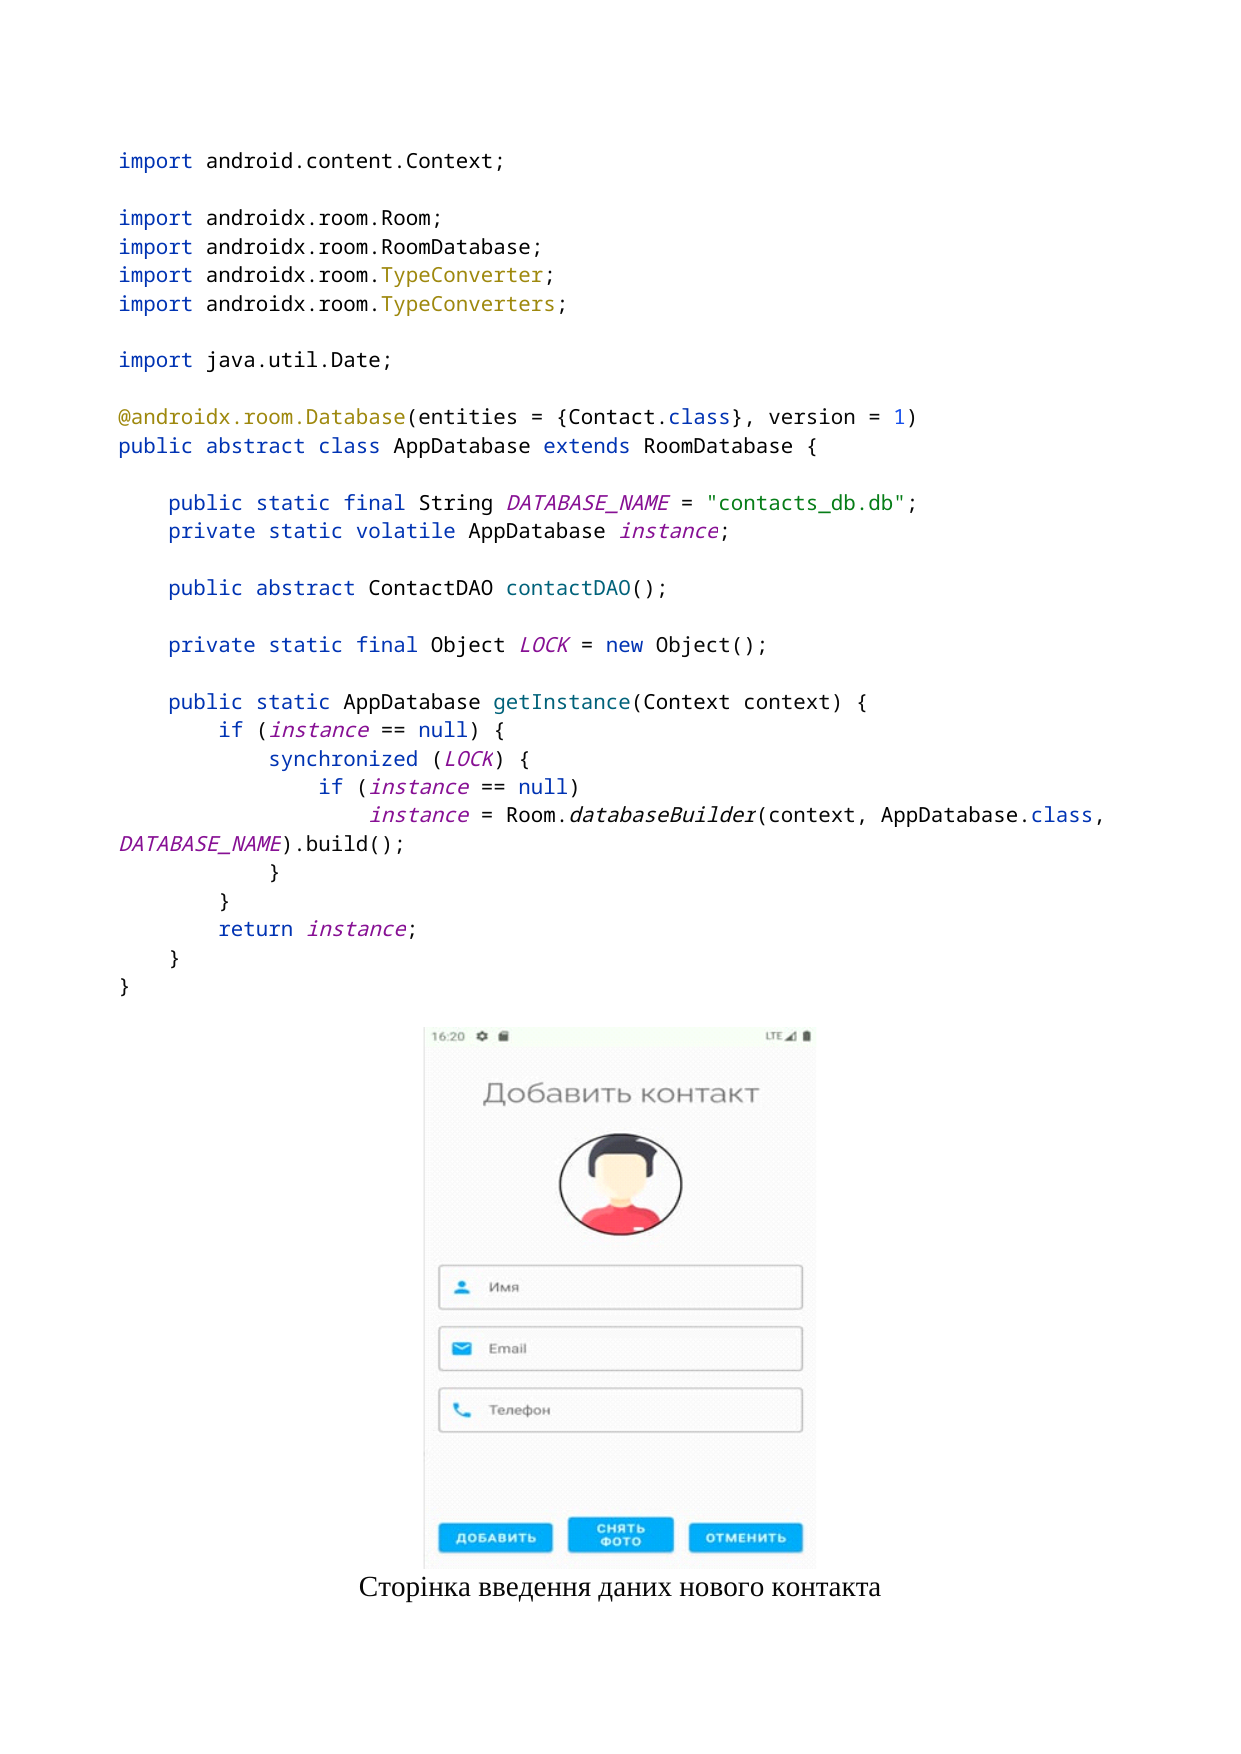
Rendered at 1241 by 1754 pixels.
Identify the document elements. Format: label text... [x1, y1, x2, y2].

text Сторінка введення даних нового контакта [118, 1569, 1122, 1602]
text import android.content.Context; import androidx.room.Room; import androidx.room.RoomDatabase; import androidx.room.TypeConverter; import androidx.room.TypeConverters; import java.util.Date; @androidx.room.Database(entities = {Contact.class}, version = 1) public abstract class AppDatabase extends RoomDatabase { public static final String DATABASE_NAME = "contacts_db.db"; private static volatile AppDatabase instance; public abstract ContactDAO contactDAO(); private static final Object LOCK = new Object(); public static AppDatabase getInstance(Context context) { if (instance == null) { synchronized (LOCK) { if (instance == null) instance = Room.databaseBuilder(context, AppDatabase.class, DATABASE_NAME).build(); } } return instance; } } [118, 118, 1122, 1000]
